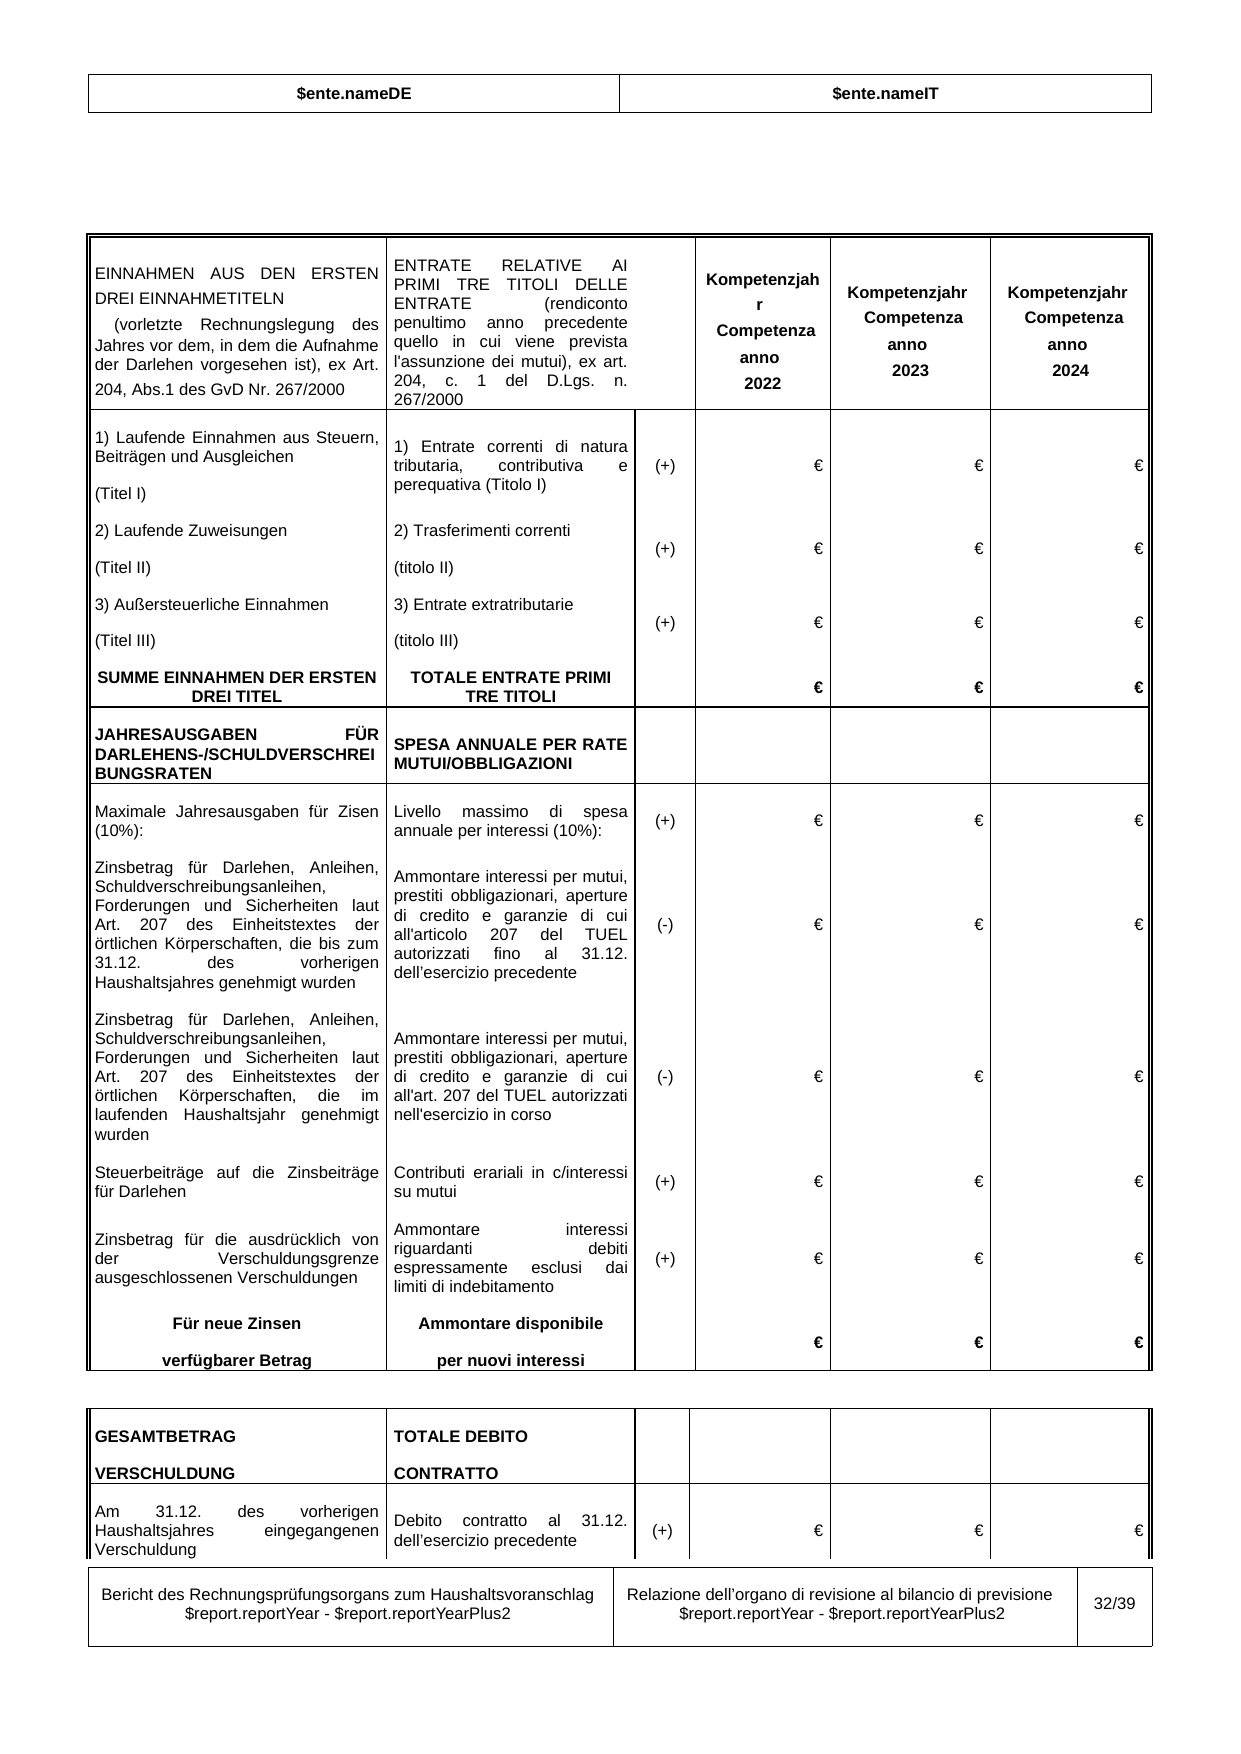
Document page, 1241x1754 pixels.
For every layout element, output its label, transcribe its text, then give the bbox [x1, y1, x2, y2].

table_cell € [991, 1296, 1148, 1370]
table_cell € [831, 992, 990, 1143]
table_cell Ammontare disponibile per nuovi interessi [387, 1296, 634, 1370]
table_cell Ammontare interessi riguardanti debiti espressamente esclusi dai limiti di indebitamento [387, 1202, 634, 1296]
table_header Kompetenzjahr Competenza anno 2022 [696, 238, 830, 409]
table_cell € [831, 784, 990, 840]
table_cell (+) [636, 784, 695, 840]
table_header EINNAHMEN AUS DEN ERSTEN DREI EINNAHMETITELN (vorletzte Rechnungslegung des Jahres vor dem, in dem die Aufnahme der Darlehen vorgesehen ist), ex Art. 204, Abs.1 des GvD Nr. 267/2000 [91, 238, 386, 409]
table_cell € [696, 650, 830, 706]
table_cell (+) [636, 1202, 695, 1296]
table_header [831, 1409, 990, 1483]
table_cell 1) Laufende Einnahmen aus Steuern, Beiträgen und Ausgleichen (Titel I) [91, 410, 386, 503]
table_cell TOTALE ENTRATE PRIMI TRE TITOLI [387, 650, 634, 706]
table_cell € [991, 503, 1148, 577]
table_cell Contributi erariali in c/interessi su mutui [387, 1144, 634, 1202]
table_cell (+) [636, 503, 695, 577]
table_header ENTRATE RELATIVE AI PRIMI TRE TITOLI DELLE ENTRATE (rendiconto penultimo anno precedente quello in cui viene prevista l'assunzione dei mutui), ex art. 204, c. 1 del D.Lgs. n. 267/2000 [387, 238, 635, 409]
table_cell [636, 1296, 695, 1370]
table_cell € [991, 650, 1148, 706]
table_cell Livello massimo di spesa annuale per interessi (10%): [387, 784, 634, 840]
table_cell € [696, 992, 830, 1143]
table_cell € [696, 410, 830, 503]
table_cell Ammontare interessi per mutui, prestiti obbligazionari, aperture di credito e garanzie di cui all'art. 207 del TUEL autorizzati nell'esercizio in corso [387, 992, 634, 1143]
table_cell (+) [636, 410, 695, 503]
table_cell [89, 1371, 1152, 1408]
table_cell (-) [636, 840, 695, 992]
table_cell € [696, 577, 830, 650]
table_cell € [831, 840, 990, 992]
table_cell Für neue Zinsen verfügbarer Betrag [91, 1296, 386, 1370]
table_cell € [831, 1202, 990, 1296]
table_cell 3) Entrate extratributarie (titolo III) [387, 577, 634, 650]
table_cell € [831, 1144, 990, 1202]
table_cell 3) Außersteuerliche Einnahmen (Titel III) [91, 577, 386, 650]
table_header [690, 1409, 830, 1483]
table_cell 2) Laufende Zuweisungen (Titel II) [91, 503, 386, 577]
table_cell [696, 708, 830, 783]
table_header Kompetenzjahr Competenza anno 2024 [991, 238, 1148, 409]
table_cell (+) [636, 1484, 689, 1559]
table_cell € [991, 1484, 1148, 1559]
table_cell Maximale Jahresausgaben für Zisen (10%): [91, 784, 386, 840]
table_cell [831, 708, 990, 783]
table_cell Debito contratto al 31.12. dell’esercizio precedente [387, 1484, 634, 1559]
table_cell 2) Trasferimenti correnti (titolo II) [387, 503, 634, 577]
table_cell JAHRESAUSGABEN FÜR DARLEHENS-/SCHULDVERSCHREIBUNGSRATEN [91, 708, 386, 783]
table_cell SPESA ANNUALE PER RATE MUTUI/OBBLIGAZIONI [387, 708, 634, 783]
table_cell € [696, 840, 830, 992]
table_cell € [696, 1202, 830, 1296]
table_cell € [991, 1144, 1148, 1202]
table_header [636, 1409, 689, 1483]
table_cell (+) [636, 1144, 695, 1202]
table_cell Zinsbetrag für Darlehen, Anleihen, Schuldverschreibungsanleihen, Forderungen und Sicherheiten laut Art. 207 des Einheitstextes der örtlichen Körperschaften, die bis zum 31.12. des vorherigen Haushaltsjahres genehmigt wurden [91, 840, 386, 992]
table_cell € [696, 503, 830, 577]
table_cell 1) Entrate correnti di natura tributaria, contributiva e perequativa (Titolo I) [387, 410, 634, 503]
table_cell € [696, 1296, 830, 1370]
table_cell € [991, 577, 1148, 650]
table_cell Am 31.12. des vorherigen Haushaltsjahres eingegangenen Verschuldung [91, 1484, 386, 1559]
table_cell [636, 708, 695, 783]
table_header [991, 1409, 1148, 1483]
table_cell € [831, 1296, 990, 1370]
table_header GESAMTBETRAG VERSCHULDUNG [91, 1409, 386, 1483]
table_cell [991, 708, 1148, 783]
table_cell (-) [636, 992, 695, 1143]
table_cell Zinsbetrag für die ausdrücklich von der Verschuldungsgrenze ausgeschlossenen Verschuldungen [91, 1202, 386, 1296]
table_cell € [831, 650, 990, 706]
table_cell € [831, 577, 990, 650]
table_cell Zinsbetrag für Darlehen, Anleihen, Schuldverschreibungsanleihen, Forderungen und Sicherheiten laut Art. 207 des Einheitstextes der örtlichen Körperschaften, die im laufenden Haushaltsjahr genehmigt wurden [91, 992, 386, 1143]
table_cell Steuerbeiträge auf die Zinsbeiträge für Darlehen [91, 1144, 386, 1202]
table_cell Ammontare interessi per mutui, prestiti obbligazionari, aperture di credito e garanzie di cui all'articolo 207 del TUEL autorizzati fino al 31.12. dell’esercizio precedente [387, 840, 634, 992]
table_header TOTALE DEBITO CONTRATTO [387, 1409, 634, 1483]
table_cell € [696, 784, 830, 840]
table_cell € [991, 1202, 1148, 1296]
table_cell € [991, 840, 1148, 992]
table_cell € [991, 992, 1148, 1143]
table_cell € [831, 503, 990, 577]
table_cell € [991, 784, 1148, 840]
table_cell [636, 650, 695, 706]
table_cell € [831, 410, 990, 503]
table_cell € [831, 1484, 990, 1559]
table_cell [89, 157, 1152, 233]
table_cell € [696, 1144, 830, 1202]
table_header Kompetenzjahr Competenza anno 2023 [831, 238, 990, 409]
table_cell SUMME EINNAHMEN DER ERSTEN DREI TITEL [91, 650, 386, 706]
table_cell € [991, 410, 1148, 503]
table_cell € [690, 1484, 830, 1559]
table_cell (+) [636, 577, 695, 650]
table_header [635, 238, 695, 409]
